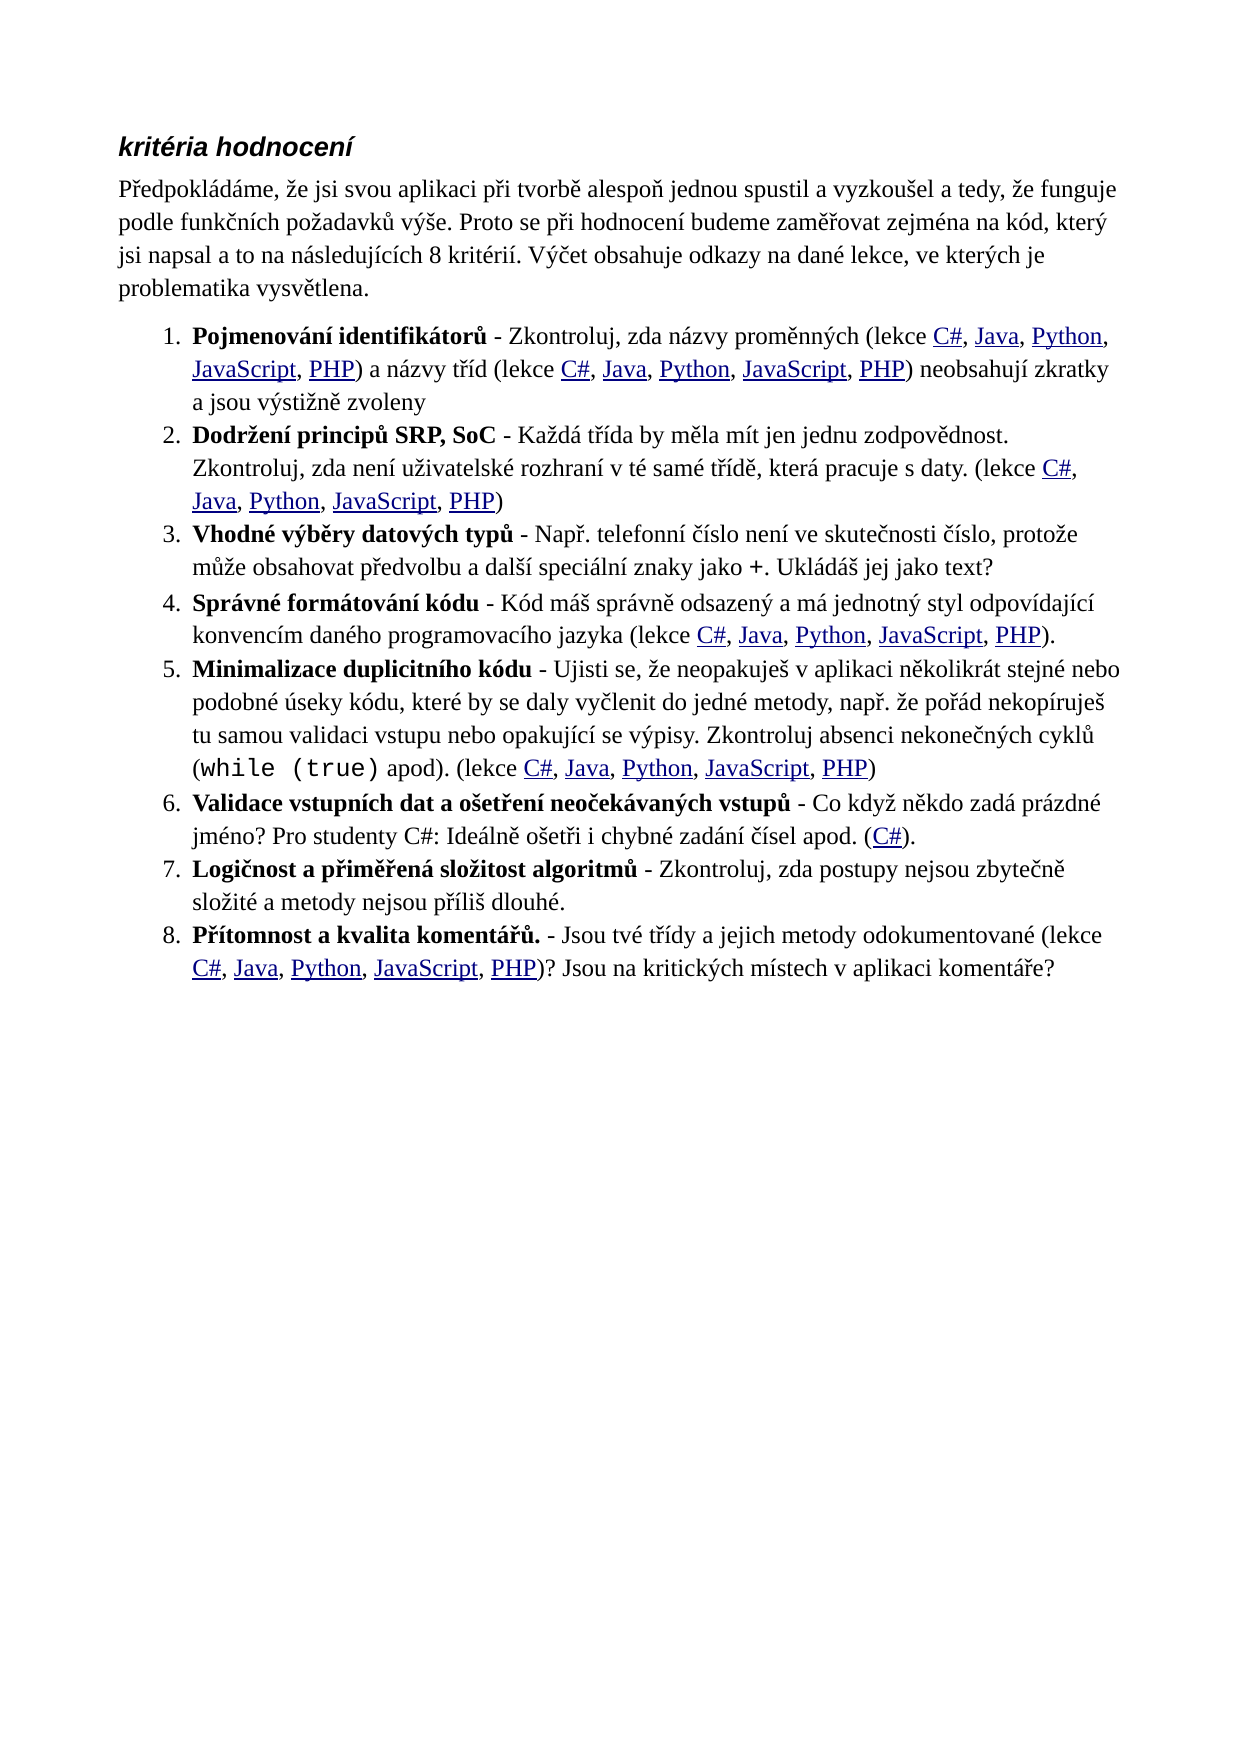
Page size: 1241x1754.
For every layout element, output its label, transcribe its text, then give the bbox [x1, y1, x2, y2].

list Logičnost a přiměřená složitost algoritmů - Zkontroluj, zda postupy nejsou zbytečně složité a metody nejsou příliš dlouhé. [162, 854, 1122, 916]
list Vhodné výběry datových typů - Např. telefonní číslo není ve skutečnosti číslo, protože může obsahovat předvolbu a další speciální znaky jako +. Ukládáš jej jako text? [162, 519, 1122, 583]
subtitle kritéria hodnocení [118, 131, 1122, 162]
list Přítomnost a kvalita komentářů. - Jsou tvé třídy a jejich metody odokumentované (lekce C#, Java, Python, JavaScript, PHP)? Jsou na kritických místech v aplikaci komentáře? [162, 920, 1122, 982]
list Správné formátování kódu - Kód máš správně odsazený a má jednotný styl odpovídající konvencím daného programovacího jazyka (lekce C#, Java, Python, JavaScript, PHP). [162, 588, 1122, 649]
list Minimalizace duplicitního kódu - Ujisti se, že neopakuješ v aplikaci několikrát stejné nebo podobné úseky kódu, které by se daly vyčlenit do jedné metody, např. že pořád nekopíruješ tu samou validaci vstupu nebo opakující se výpisy. Zkontroluj absenci nekonečných cyklů (while (true) apod). (lekce C#, Java, Python, JavaScript, PHP) [162, 654, 1122, 783]
text Předpokládáme, že jsi svou aplikaci při tvorbě alespoň jednou spustil a vyzkoušel a tedy, že funguje podle funkčních požadavků výše. Proto se při hodnocení budeme zaměřovat zejména na kód, který jsi napsal a to na následujících 8 kritérií. Výčet obsahuje odkazy na dané lekce, ve kterých je problematika vysvětlena. [118, 174, 1122, 302]
list Validace vstupních dat a ošetření neočekávaných vstupů - Co když někdo zadá prázdné jméno? Pro studenty C#: Ideálně ošetři i chybné zadání čísel apod. (C#). [162, 788, 1122, 850]
list Dodržení principů SRP, SoC - Každá třída by měla mít jen jednu zodpovědnost. Zkontroluj, zda není uživatelské rozhraní v té samé třídě, která pracuje s daty. (lekce C#, Java, Python, JavaScript, PHP) [162, 420, 1122, 515]
list Pojmenování identifikátorů - Zkontroluj, zda názvy proměnných (lekce C#, Java, Python, JavaScript, PHP) a názvy tříd (lekce C#, Java, Python, JavaScript, PHP) neobsahují zkratky a jsou výstižně zvoleny [162, 321, 1122, 416]
